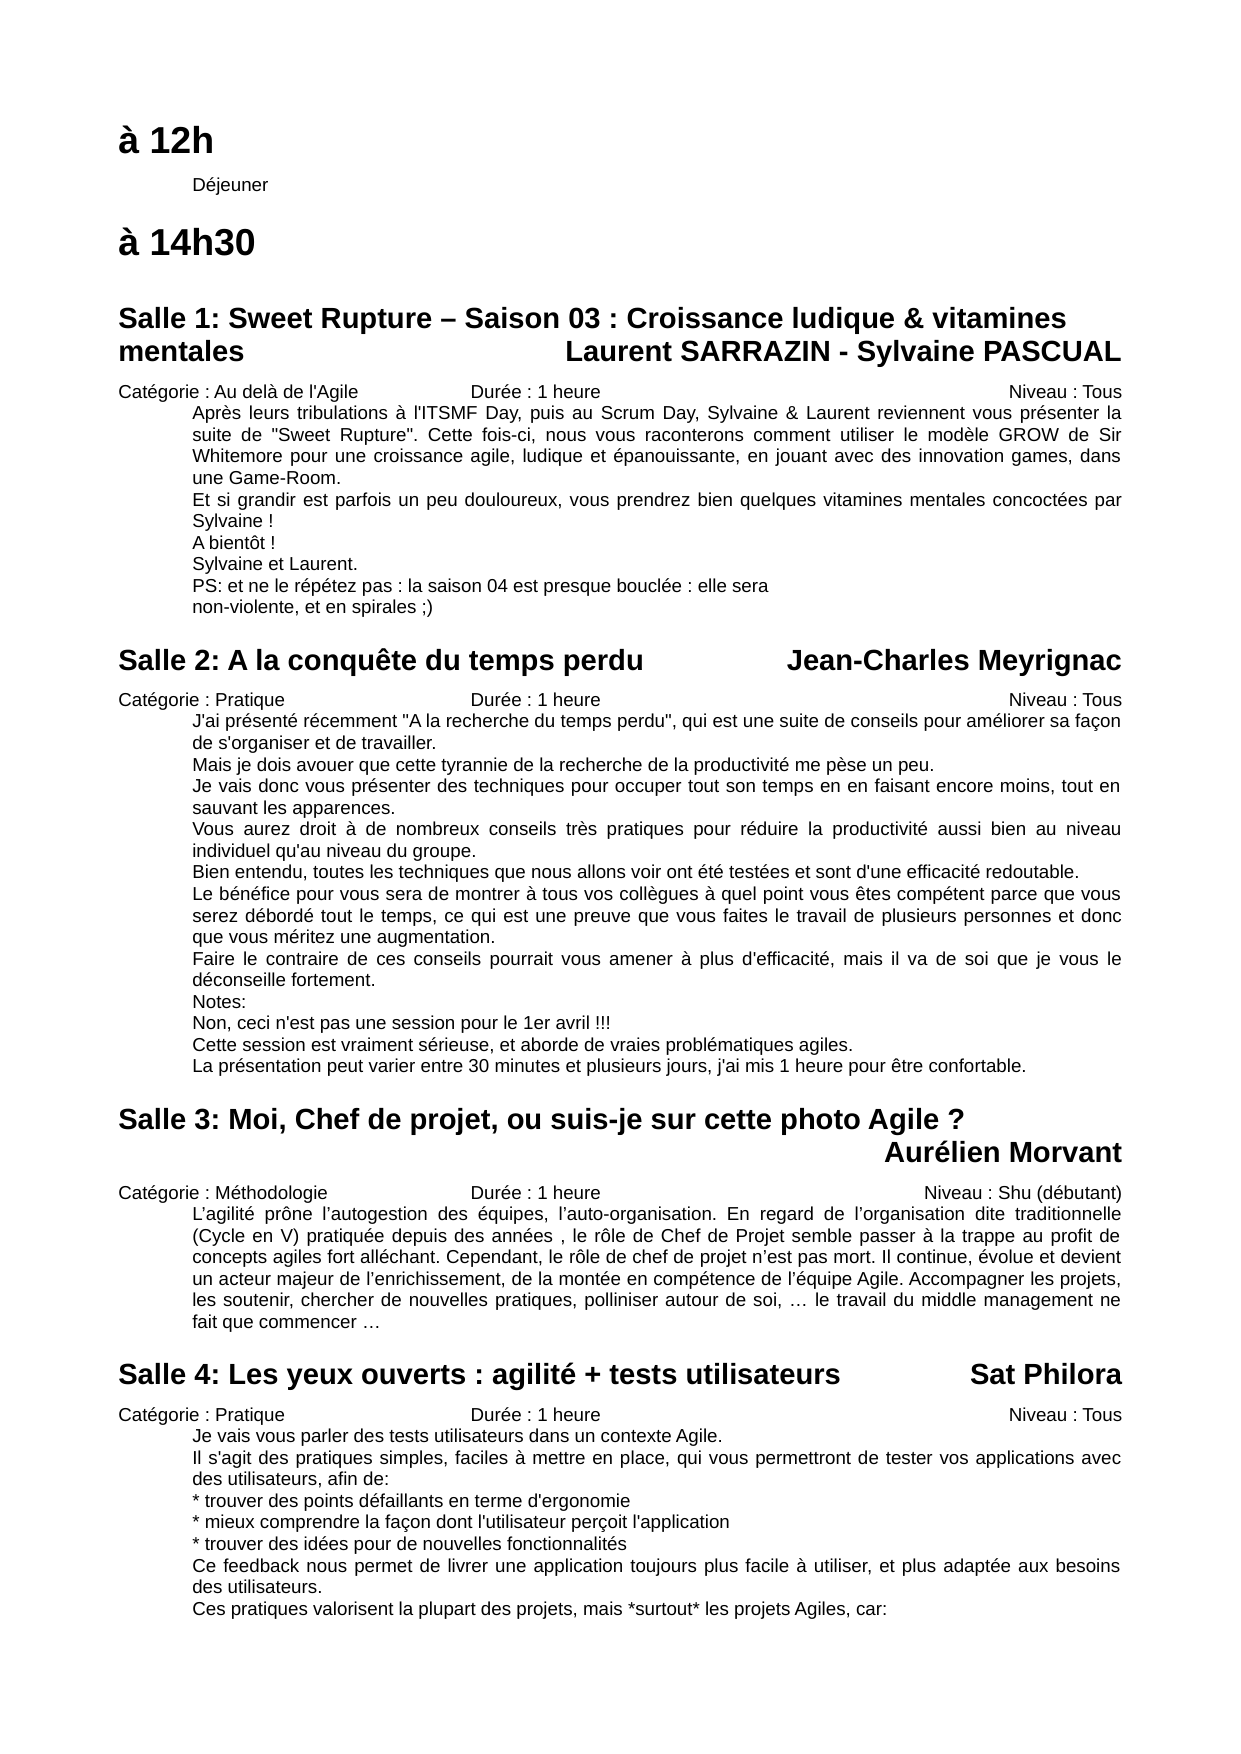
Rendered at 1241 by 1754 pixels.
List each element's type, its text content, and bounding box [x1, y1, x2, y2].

subtitle à 14h30 [118, 220, 1122, 263]
text J'ai présenté récemment "A la recherche du temps perdu", qui est une suite de conseils pour améliorer sa façon de s'organiser et de travailler. [192, 710, 1122, 753]
text Il s'agit des pratiques simples, faciles à mettre en place, qui vous permettront de tester vos applications avec des utilisateurs, afin de: [192, 1447, 1122, 1490]
text Faire le contraire de ces conseils pourrait vous amener à plus d'efficacité, mais il va de soi que je vous le déconseille fortement. [192, 947, 1122, 991]
text Ce feedback nous permet de livrer une application toujours plus facile à utiliser, et plus adaptée aux besoins des utilisateurs. [192, 1554, 1122, 1597]
text Je vais vous parler des tests utilisateurs dans un contexte Agile. [192, 1425, 1122, 1447]
text La présentation peut varier entre 30 minutes et plusieurs jours, j'ai mis 1 heure pour être confortable. [192, 1055, 1122, 1077]
text A bientôt ! [192, 531, 1122, 553]
text Cette session est vraiment sérieuse, et aborde de vraies problématiques agiles. [192, 1034, 1122, 1055]
text Catégorie : Au delà de l'Agile Durée : 1 heure Niveau : Tous [118, 381, 1122, 402]
subtitle Salle 1: Sweet Rupture – Saison 03 : Croissance ludique & vitamines mentales Laurent SARRAZIN - Sylvaine PASCUAL [118, 301, 1122, 368]
text Vous aurez droit à de nombreux conseils très pratiques pour réduire la productivité aussi bien au niveau individuel qu'au niveau du groupe. [192, 818, 1122, 861]
text Bien entendu, toutes les techniques que nous allons voir ont été testées et sont d'une efficacité redoutable. [192, 861, 1122, 883]
text * trouver des points défaillants en terme d'ergonomie [192, 1490, 1122, 1511]
text PS: et ne le répétez pas : la saison 04 est presque bouclée : elle sera [192, 574, 1122, 596]
text L’agilité prône l’autogestion des équipes, l’auto-organisation. En regard de l’organisation dite traditionnelle (Cycle en V) pratiquée depuis des années , le rôle de Chef de Projet semble passer à la trappe au profit de concepts agiles fort alléchant. Cependant, le rôle de chef de projet n’est pas mort. Il continue, évolue et devient un acteur majeur de l’enrichissement, de la montée en compétence de l’équipe Agile. Accompagner les projets, les soutenir, chercher de nouvelles pratiques, polliniser autour de soi, … le travail du middle management ne fait que commencer … [192, 1203, 1122, 1332]
subtitle Salle 3: Moi, Chef de projet, ou suis-je sur cette photo Agile ? Aurélien Morvant [118, 1102, 1122, 1169]
text Catégorie : Pratique Durée : 1 heure Niveau : Tous [118, 689, 1122, 710]
text Après leurs tribulations à l'ITSMF Day, puis au Scrum Day, Sylvaine & Laurent reviennent vous présenter la suite de "Sweet Rupture". Cette fois-ci, nous vous raconterons comment utiliser le modèle GROW de Sir Whitemore pour une croissance agile, ludique et épanouissante, en jouant avec des innovation games, dans une Game-Room. [192, 402, 1122, 488]
text non-violente, et en spirales ;) [192, 596, 1122, 618]
subtitle à 12h [118, 118, 1122, 161]
text Je vais donc vous présenter des techniques pour occuper tout son temps en en faisant encore moins, tout en sauvant les apparences. [192, 775, 1122, 818]
text Sylvaine et Laurent. [192, 553, 1122, 574]
text * trouver des idées pour de nouvelles fonctionnalités [192, 1533, 1122, 1554]
text Notes: [192, 991, 1122, 1012]
text Mais je dois avouer que cette tyrannie de la recherche de la productivité me pèse un peu. [192, 753, 1122, 775]
text Et si grandir est parfois un peu douloureux, vous prendrez bien quelques vitamines mentales concoctées par Sylvaine ! [192, 488, 1122, 531]
subtitle Salle 2: A la conquête du temps perdu Jean-Charles Meyrignac [118, 643, 1122, 676]
text Le bénéfice pour vous sera de montrer à tous vos collègues à quel point vous êtes compétent parce que vous serez débordé tout le temps, ce qui est une preuve que vous faites le travail de plusieurs personnes et donc que vous méritez une augmentation. [192, 883, 1122, 947]
text Ces pratiques valorisent la plupart des projets, mais *surtout* les projets Agiles, car: [192, 1597, 1122, 1619]
subtitle Salle 4: Les yeux ouverts : agilité + tests utilisateurs Sat Philora [118, 1357, 1122, 1391]
text Catégorie : Méthodologie Durée : 1 heure Niveau : Shu (débutant) [118, 1181, 1122, 1203]
text Déjeuner [192, 174, 1122, 195]
text Catégorie : Pratique Durée : 1 heure Niveau : Tous [118, 1403, 1122, 1425]
text Non, ceci n'est pas une session pour le 1er avril !!! [192, 1012, 1122, 1034]
text * mieux comprendre la façon dont l'utilisateur perçoit l'application [192, 1511, 1122, 1533]
